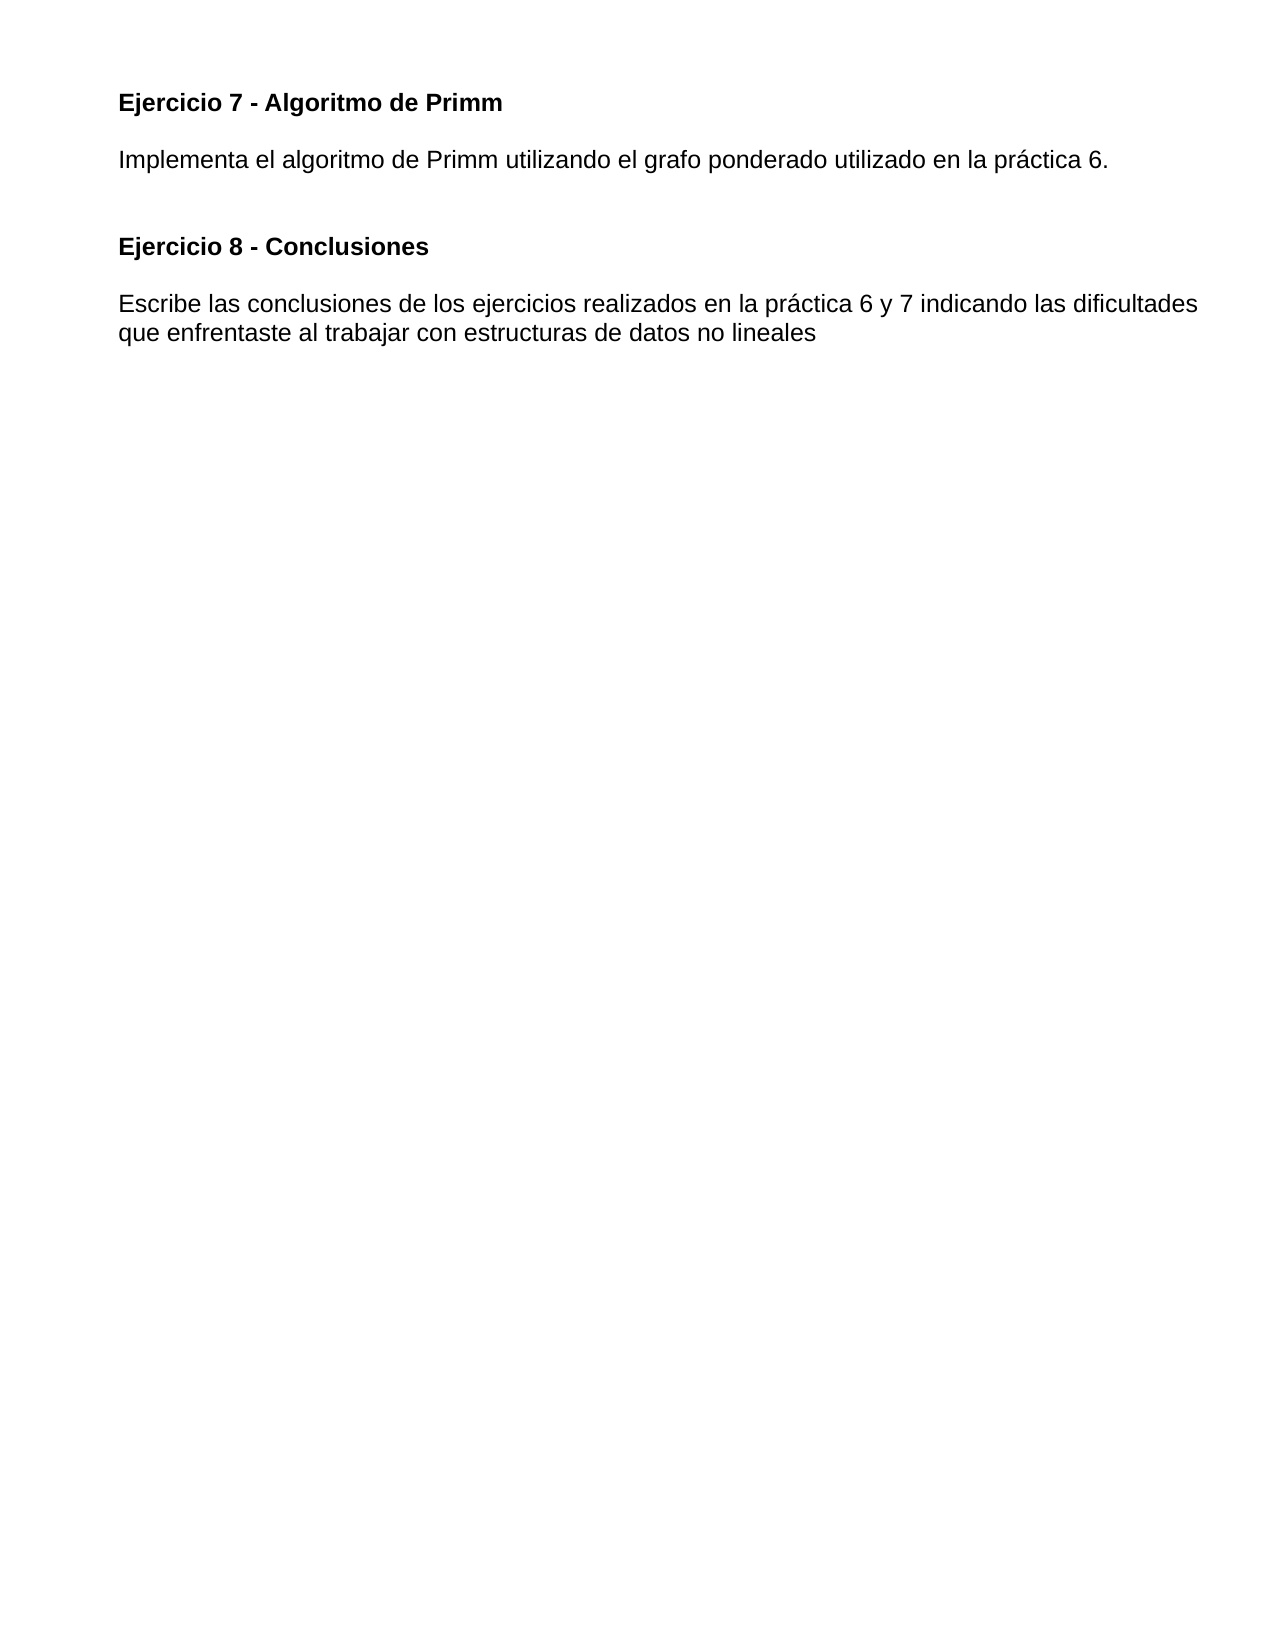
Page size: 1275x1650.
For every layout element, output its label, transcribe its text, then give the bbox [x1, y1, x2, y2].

text Implementa el algoritmo de Primm utilizando el grafo ponderado utilizado en la práctica 6. [118, 145, 1205, 174]
text Ejercicio 8 - Conclusiones [118, 232, 1205, 260]
text Ejercicio 7 - Algoritmo de Primm [118, 88, 1205, 117]
text Escribe las conclusiones de los ejercicios realizados en la práctica 6 y 7 indicando las dificultades que enfrentaste al trabajar con estructuras de datos no lineales [118, 289, 1205, 347]
